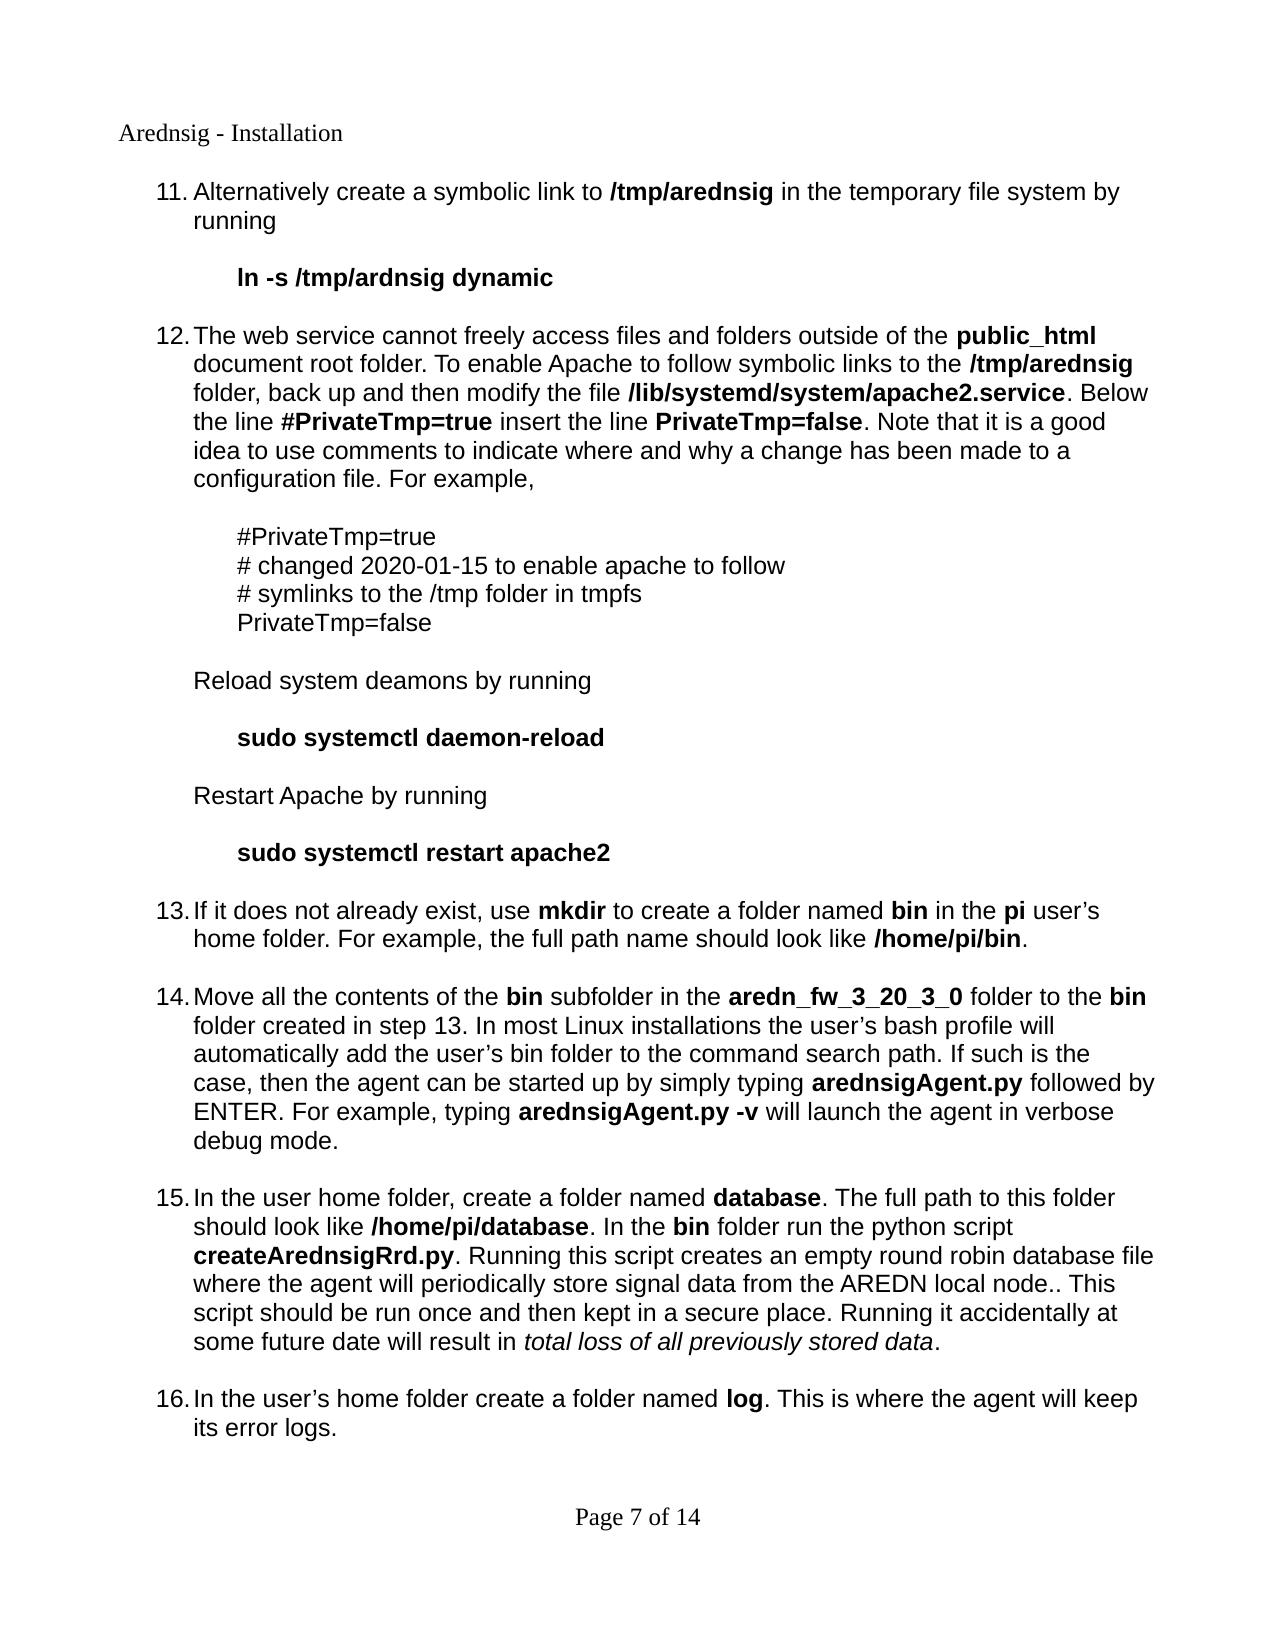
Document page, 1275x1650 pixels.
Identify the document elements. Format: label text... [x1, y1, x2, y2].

list The web service cannot freely access files and folders outside of the public_html document root folder. To enable Apache to follow symbolic links to the /tmp/arednsig folder, back up and then modify the file /lib/systemd/system/apache2.service. Below the line #PrivateTmp=true insert the line PrivateTmp=false. Note that it is a good idea to use comments to indicate where and why a change has been made to a configuration file. For example, #PrivateTmp=true # changed 2020-01-15 to enable apache to follow # symlinks to the /tmp folder in tmpfs PrivateTmp=false Reload system deamons by running sudo systemctl daemon-reload Restart Apache by running sudo systemctl restart apache2 [156, 321, 1157, 896]
list Alternatively create a symbolic link to /tmp/arednsig in the temporary file system by running ln -s /tmp/ardnsig dynamic [156, 177, 1157, 321]
list Move all the contents of the bin subfolder in the aredn_fw_3_20_3_0 folder to the bin folder created in step 13. In most Linux installations the user’s bash profile will automatically add the user’s bin folder to the command search path. If such is the case, then the agent can be started up by simply typing arednsigAgent.py followed by ENTER. For example, typing arednsigAgent.py -v will launch the agent in verbose debug mode. [156, 982, 1157, 1183]
list If it does not already exist, use mkdir to create a folder named bin in the pi user’s home folder. For example, the full path name should look like /home/pi/bin. [156, 896, 1157, 982]
list In the user’s home folder create a folder named log. This is where the agent will keep its error logs. [156, 1384, 1157, 1471]
list In the user home folder, create a folder named database. The full path to this folder should look like /home/pi/database. In the bin folder run the python script createArednsigRrd.py. Running this script creates an empty round robin database file where the agent will periodically store signal data from the AREDN local node.. This script should be run once and then kept in a secure place. Running it accidentally at some future date will result in total loss of all previously stored data. [156, 1183, 1157, 1384]
